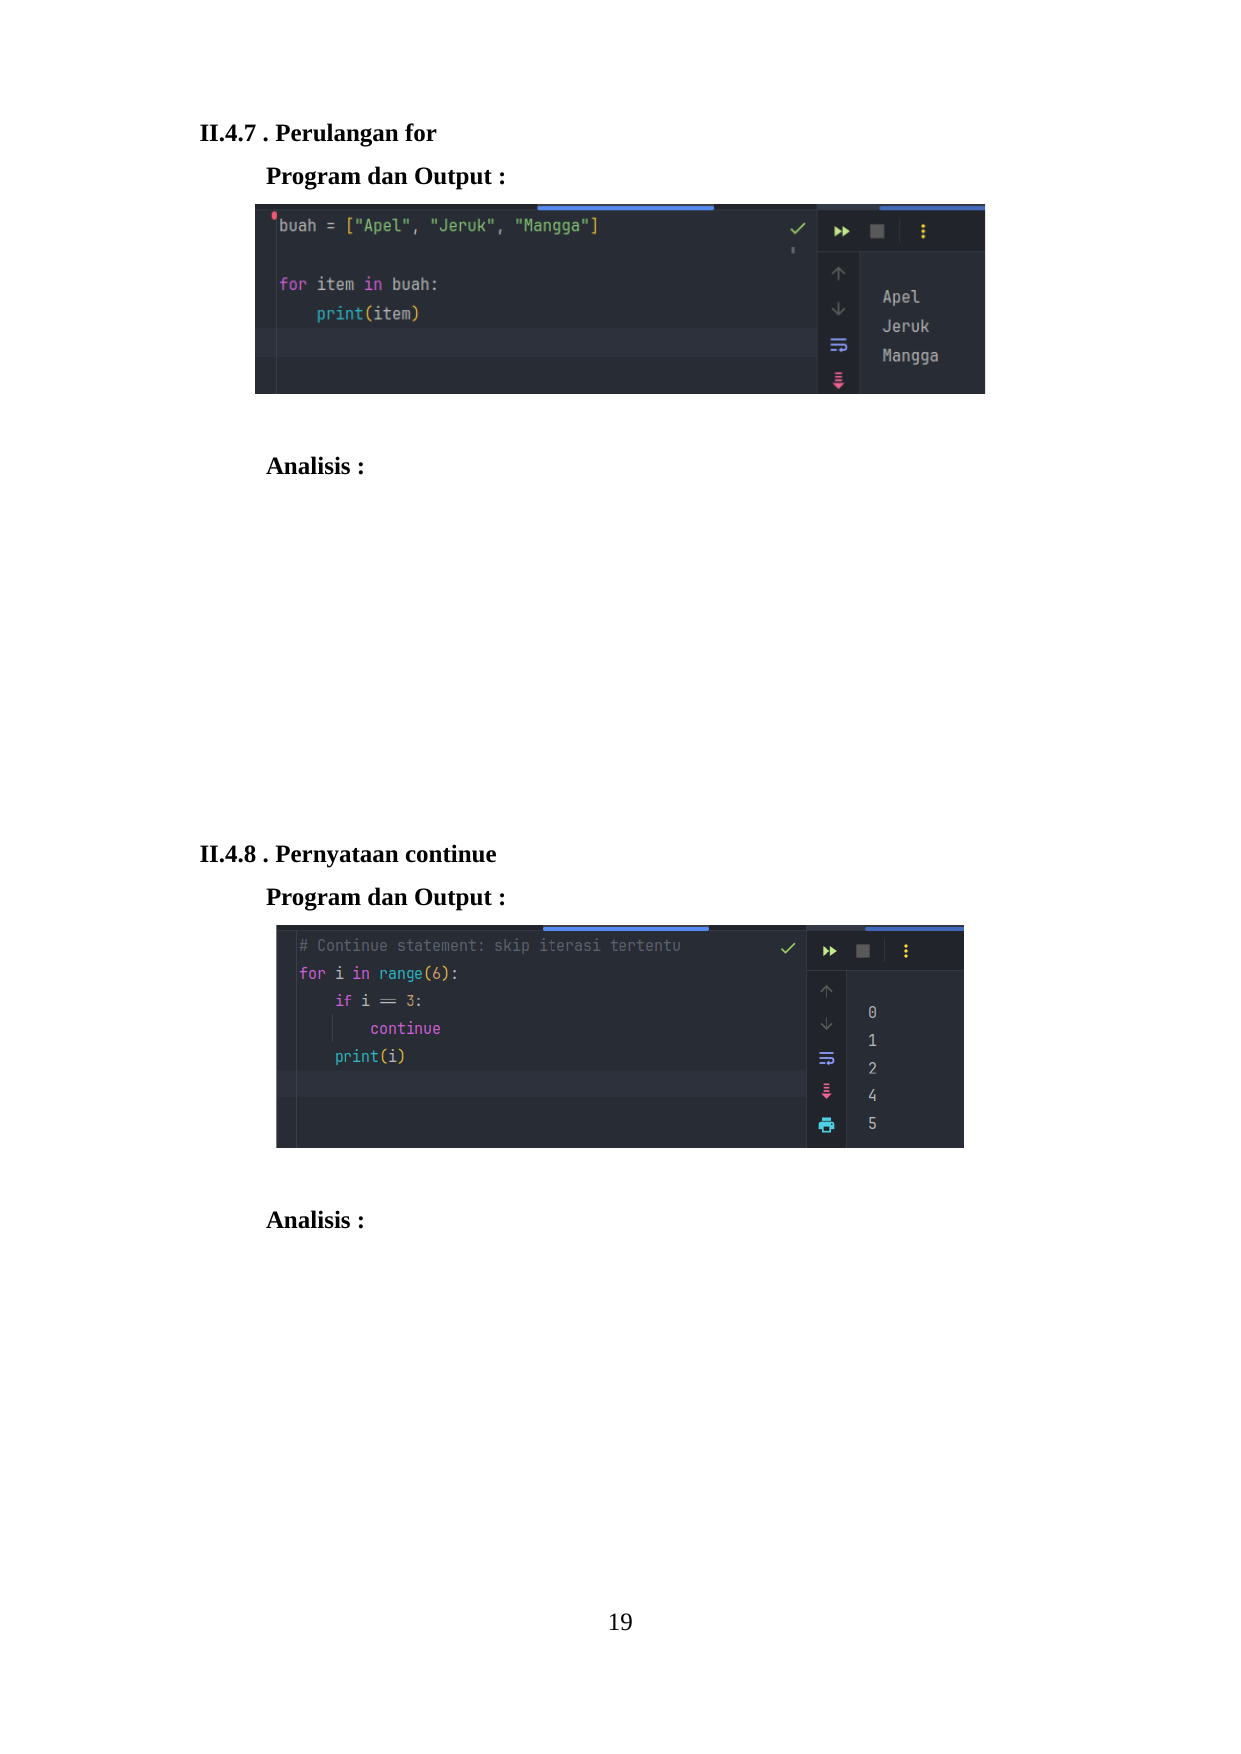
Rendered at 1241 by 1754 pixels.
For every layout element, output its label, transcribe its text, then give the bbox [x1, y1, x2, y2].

text Analisis : [266, 451, 1122, 479]
picture [255, 204, 986, 394]
text Program dan Output : [266, 161, 1122, 190]
picture [276, 925, 964, 1148]
subtitle Pernyataan continue [118, 839, 1122, 868]
text Program dan Output : [266, 882, 1122, 911]
text Analisis : [266, 1205, 1122, 1234]
subtitle Perulangan for [118, 118, 1122, 147]
